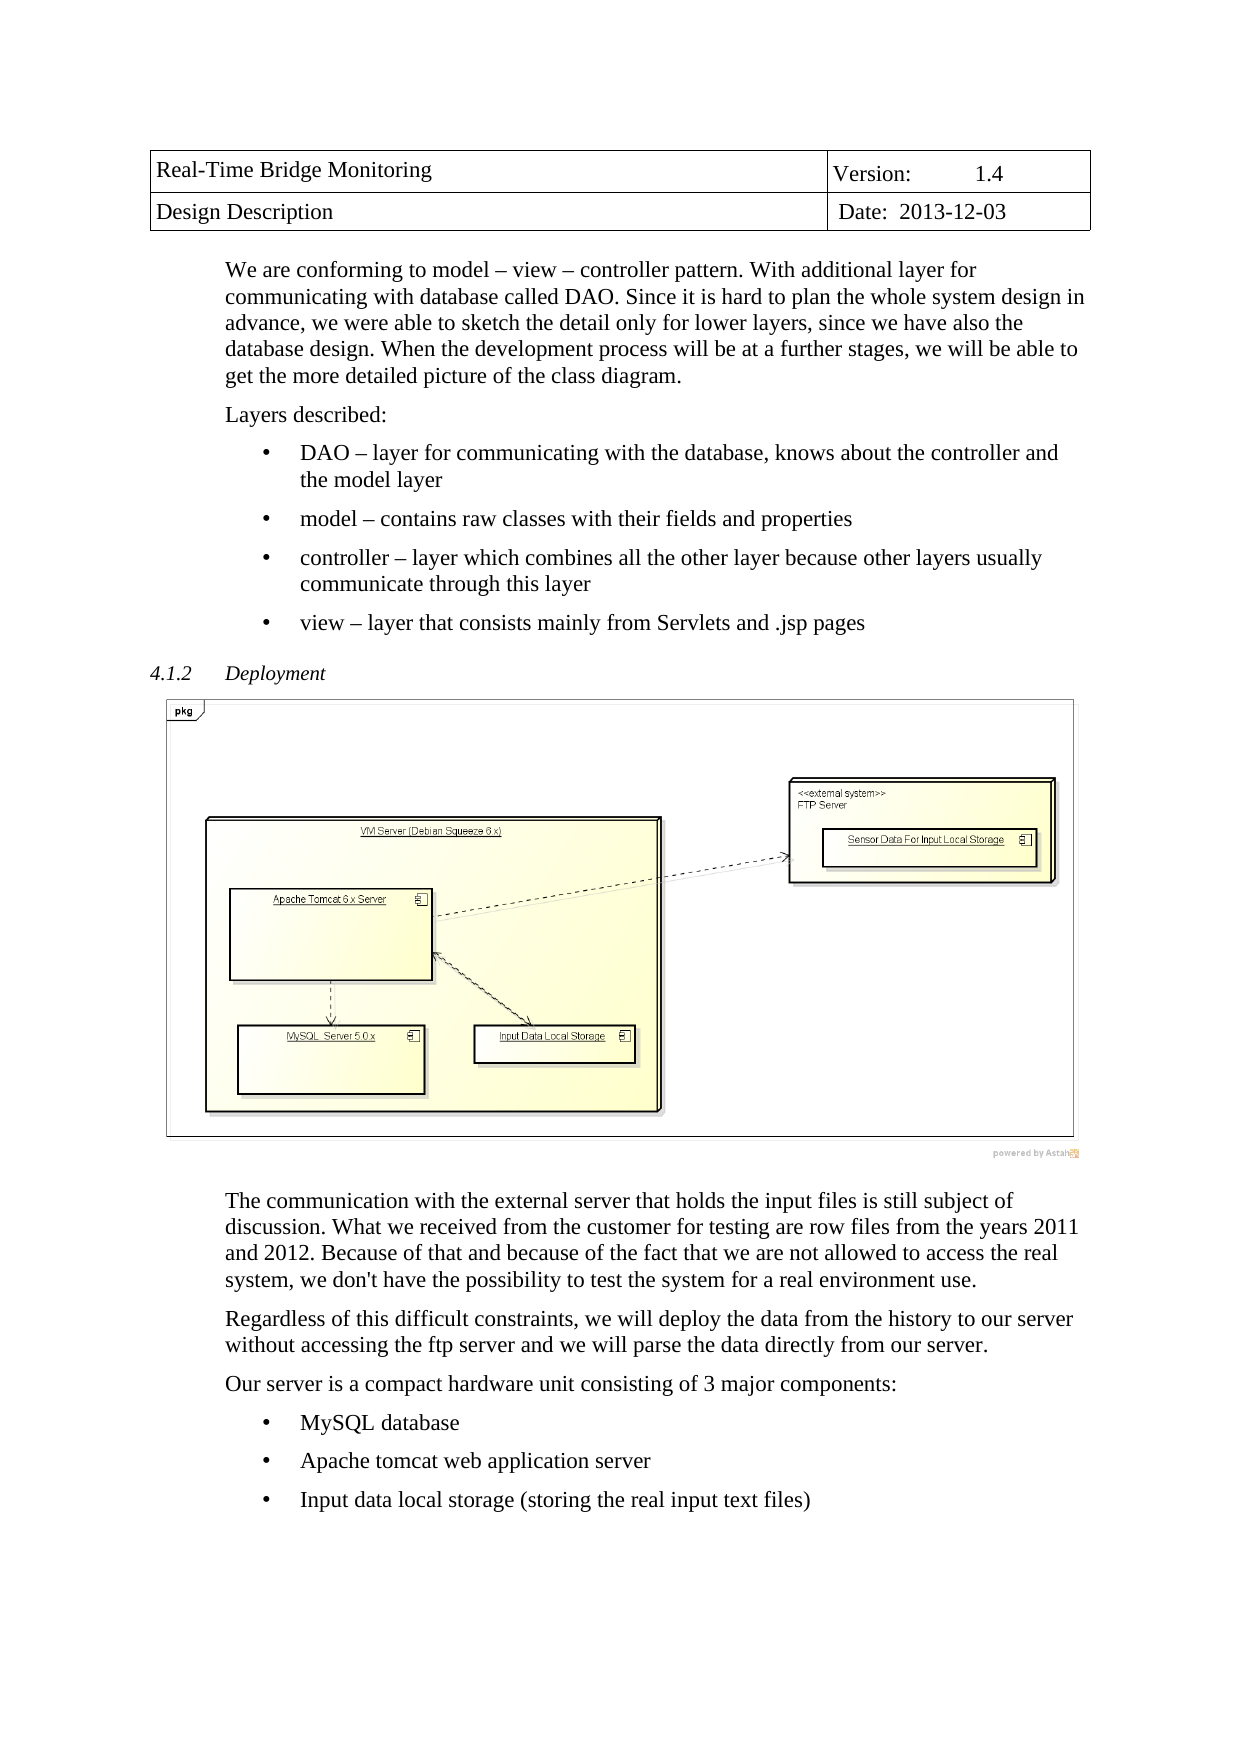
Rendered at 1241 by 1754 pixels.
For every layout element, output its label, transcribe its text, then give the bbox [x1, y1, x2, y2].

text Regardless of this difficult constraints, we will deploy the data from the history to our server without accessing the ftp server and we will parse the data directly from our server. [225, 1305, 1090, 1357]
subtitle Deployment [150, 660, 1090, 685]
list Apache tomcat web application server [262, 1448, 1090, 1474]
text We are conforming to model – view – controller pattern. With additional layer for communicating with database called DAO. Since it is hard to plan the whole system design in advance, we were able to sketch the detail only for lower layers, since we have also the database design. When the development process will be at a further stages, we will be able to get the more detailed picture of the class diagram. [225, 256, 1090, 388]
list MySQL database [262, 1409, 1090, 1435]
text Our server is a compact hardware unit consisting of 3 major components: [225, 1370, 1090, 1396]
list model – contains raw classes with their fields and properties [262, 505, 1090, 531]
list Input data local storage (storing the real input text files) [262, 1486, 1090, 1513]
list DAO – layer for communicating with the database, knows about the controller and the model layer [262, 439, 1090, 492]
picture [158, 691, 1082, 1161]
text Layers described: [225, 401, 1090, 427]
list controller – layer which combines all the other layer because other layers usually communicate through this layer [262, 543, 1090, 596]
list view – layer that consists mainly from Servlets and .jsp pages [262, 609, 1090, 635]
text The communication with the external server that holds the input files is still subject of discussion. What we received from the customer for testing are row files from the years 2011 and 2012. Because of that and because of the fact that we are not allowed to access the real system, we don't have the possibility to test the system for a real environment use. [225, 1187, 1090, 1292]
